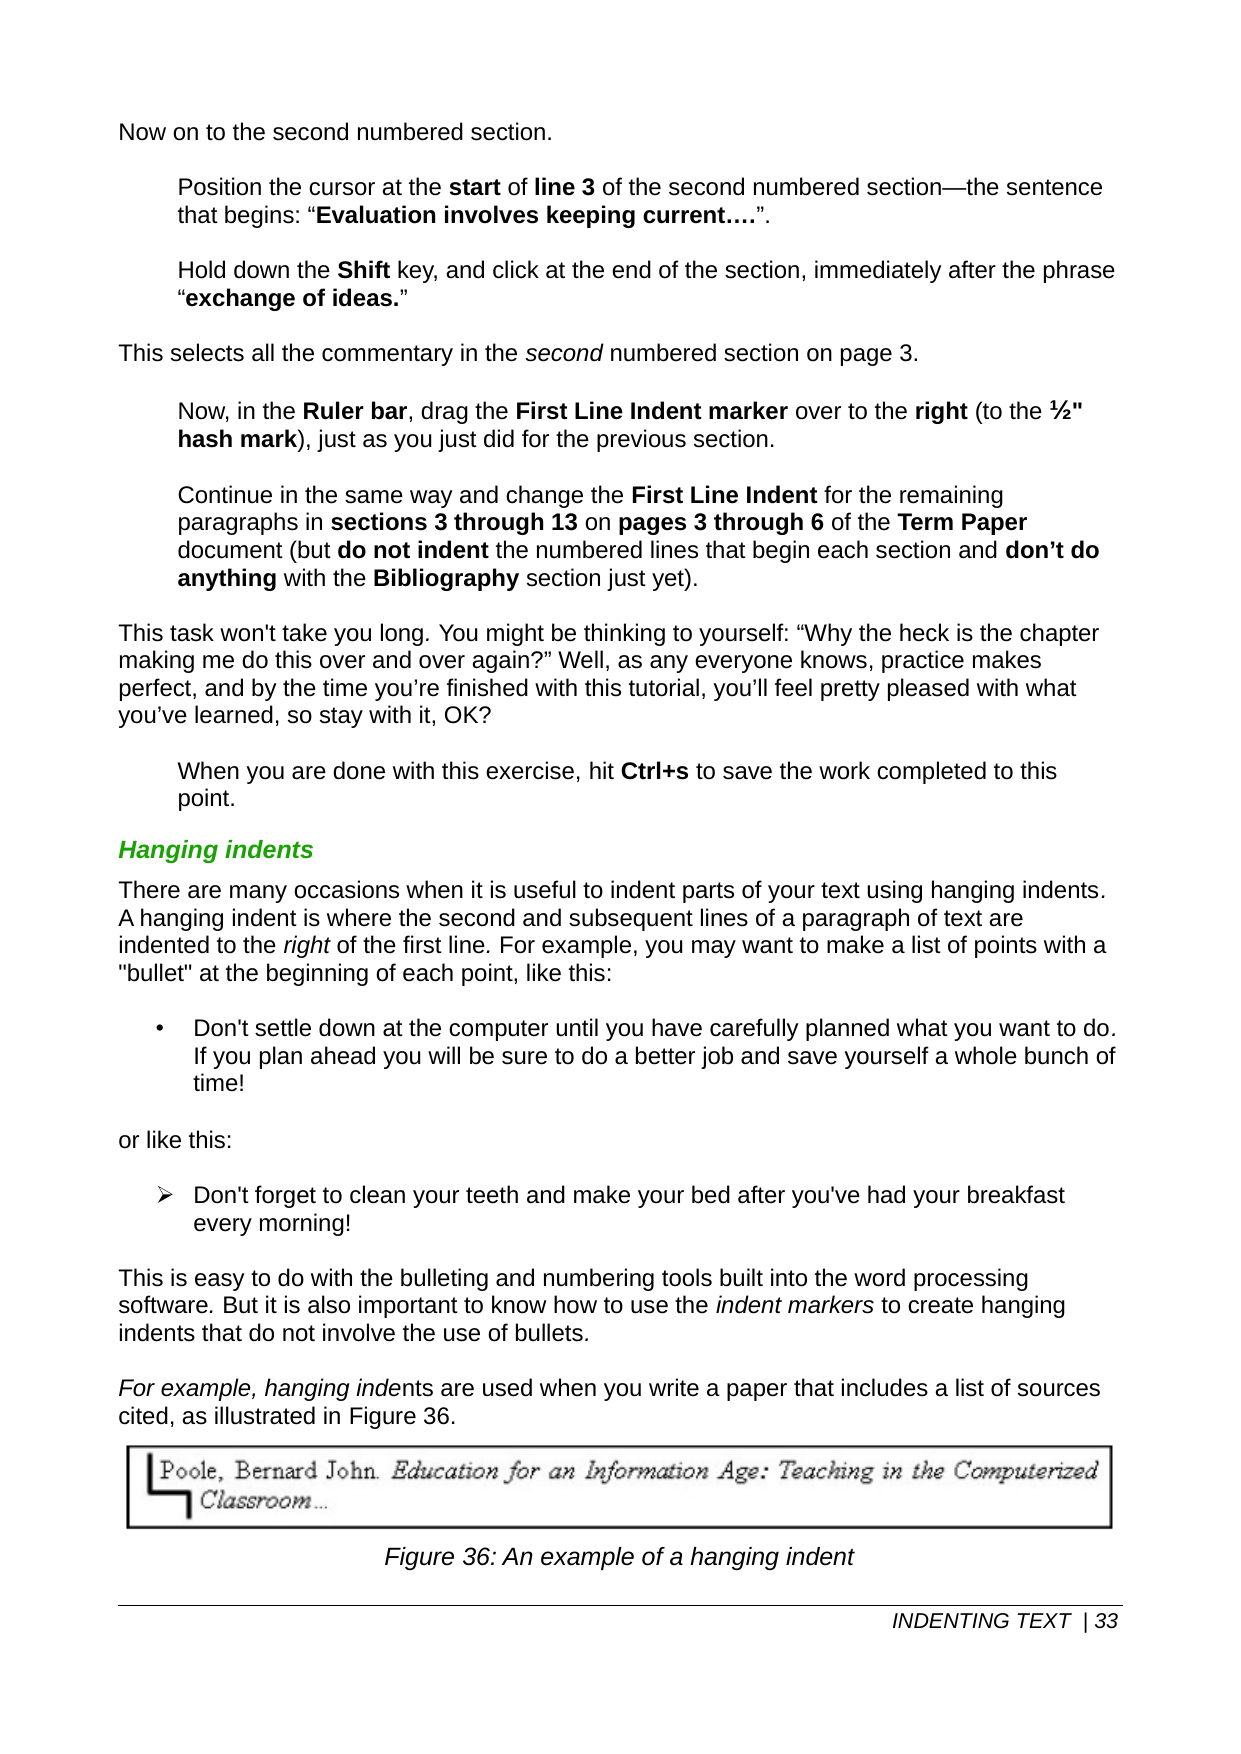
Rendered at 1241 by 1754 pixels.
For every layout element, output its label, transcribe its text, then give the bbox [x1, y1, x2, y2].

text There are many occasions when it is useful to indent parts of your text using hanging indents. A hanging indent is where the second and subsequent lines of a paragraph of text are indented to the right of the first line. For example, you may want to make a list of points with a "bullet" at the beginning of each point, like this: [118, 876, 1123, 986]
text When you are done with this exercise, hit Ctrl+s to save the work completed to this point. [177, 757, 1123, 812]
picture [122, 1441, 1119, 1537]
text Continue in the same way and change the First Line Indent for the remaining paragraphs in sections 3 through 13 on pages 3 through 6 of the Term Paper document (but do not indent the numbered lines that begin each section and don’t do anything with the Bibliography section just yet). [177, 481, 1123, 591]
text Hold down the Shift key, and click at the end of the section, immediately after the phrase “exchange of ideas.” [177, 256, 1123, 311]
text This is easy to do with the bulleting and numbering tools built into the word processing software. But it is also important to know how to use the indent markers to create hanging indents that do not involve the use of bullets. [118, 1264, 1123, 1346]
text or like this: [118, 1126, 1123, 1153]
list Don't settle down at the computer until you have carefully planned what you want to do. If you plan ahead you will be sure to do a better job and save yourself a whole bunch of time! [156, 1014, 1123, 1097]
list Don't forget to clean your teeth and make your bed after you've had your breakfast every morning! [156, 1181, 1123, 1236]
text Position the cursor at the start of line 3 of the second numbered section—the sentence that begins: “Evaluation involves keeping current….”. [177, 173, 1123, 228]
text This task won't take you long. You might be thinking to yourself: “Why the heck is the chapter making me do this over and over again?” Well, as any everyone knows, practice makes perfect, and by the time you’re finished with this tutorial, you’ll feel pretty pleased with what you’ve learned, so stay with it, OK? [118, 619, 1123, 729]
subtitle Hanging indents [118, 836, 1123, 864]
text Figure 36: An example of a hanging indent [123, 1537, 1118, 1571]
text Now, in the Ruler bar, drag the First Line Indent marker over to the right (to the ½" hash mark), just as you just did for the previous section. [177, 394, 1123, 453]
text This selects all the commentary in the second numbered section on page 3. [118, 339, 1123, 367]
text Now on to the second numbered section. [118, 118, 1123, 146]
text For example, hanging indents are used when you write a paper that includes a list of sources cited, as illustrated in Figure 36. [118, 1374, 1123, 1429]
